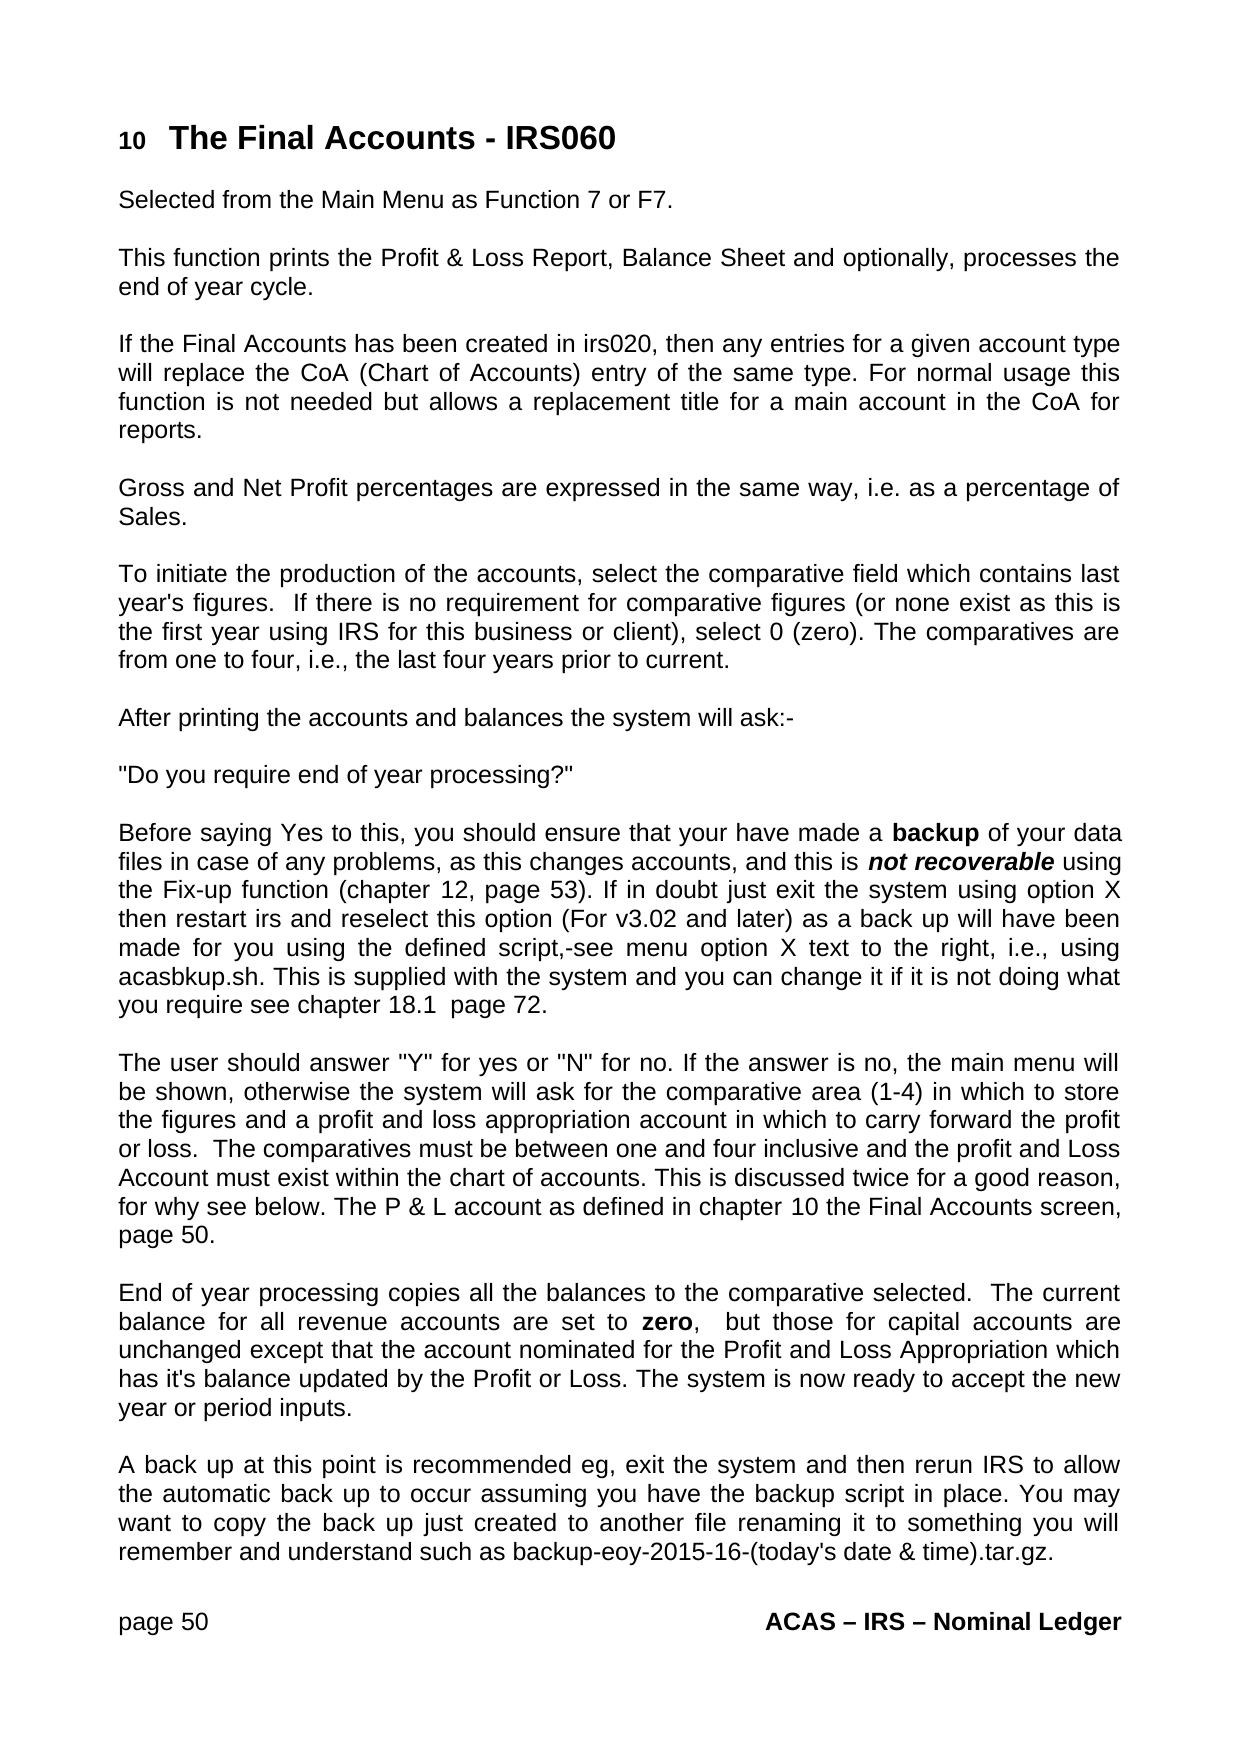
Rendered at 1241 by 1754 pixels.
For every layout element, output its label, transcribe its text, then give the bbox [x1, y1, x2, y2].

subtitle The Final Accounts - IRS060 [118, 118, 1122, 157]
text A back up at this point is recommended eg, exit the system and then rerun IRS to allow the automatic back up to occur assuming you have the backup script in place. You may want to copy the back up just created to another file renaming it to something you will remember and understand such as backup-eoy-2015-16-(today's date & time).tar.gz. [118, 1450, 1122, 1565]
text This function prints the Profit & Loss Report, Balance Sheet and optionally, processes the end of year cycle. [118, 243, 1122, 300]
text Selected from the Main Menu as Function 7 or F7. [118, 185, 1122, 214]
text If the Final Accounts has been created in irs020, then any entries for a given account type will replace the CoA (Chart of Accounts) entry of the same type. For normal usage this function is not needed but allows a replacement title for a main account in the CoA for reports. [118, 329, 1122, 444]
text End of year processing copies all the balances to the comparative selected. The current balance for all revenue accounts are set to zero, but those for capital accounts are unchanged except that the account nominated for the Profit and Loss Appropriation which has it's balance updated by the Profit or Loss. The system is now ready to accept the new year or period inputs. [118, 1278, 1122, 1422]
text Before saying Yes to this, you should ensure that your have made a backup of your data files in case of any problems, as this changes accounts, and this is not recoverable using the Fix-up function (chapter 12, page 53). If in doubt just exit the system using option X then restart irs and reselect this option (For v3.02 and later) as a back up will have been made for you using the defined script,-see menu option X text to the right, i.e., using acasbkup.sh. This is supplied with the system and you can change it if it is not doing what you require see chapter 18.1 page 72. [118, 818, 1122, 1019]
text Gross and Net Profit percentages are expressed in the same way, i.e. as a percentage of Sales. [118, 473, 1122, 530]
text After printing the accounts and balances the system will ask:- [118, 703, 1122, 732]
text To initiate the production of the accounts, select the comparative field which contains last year's figures. If there is no requirement for comparative figures (or none exist as this is the first year using IRS for this business or client), select 0 (zero). The comparatives are from one to four, i.e., the last four years prior to current. [118, 559, 1122, 674]
text "Do you require end of year processing?" [118, 760, 1122, 789]
text The user should answer "Y" for yes or "N" for no. If the answer is no, the main menu will be shown, otherwise the system will ask for the comparative area (1-4) in which to store the figures and a profit and loss appropriation account in which to carry forward the profit or loss. The comparatives must be between one and four inclusive and the profit and Loss Account must exist within the chart of accounts. This is discussed twice for a good reason, for why see below. The P & L account as defined in chapter 10 the Final Accounts screen, page 50. [118, 1048, 1122, 1249]
